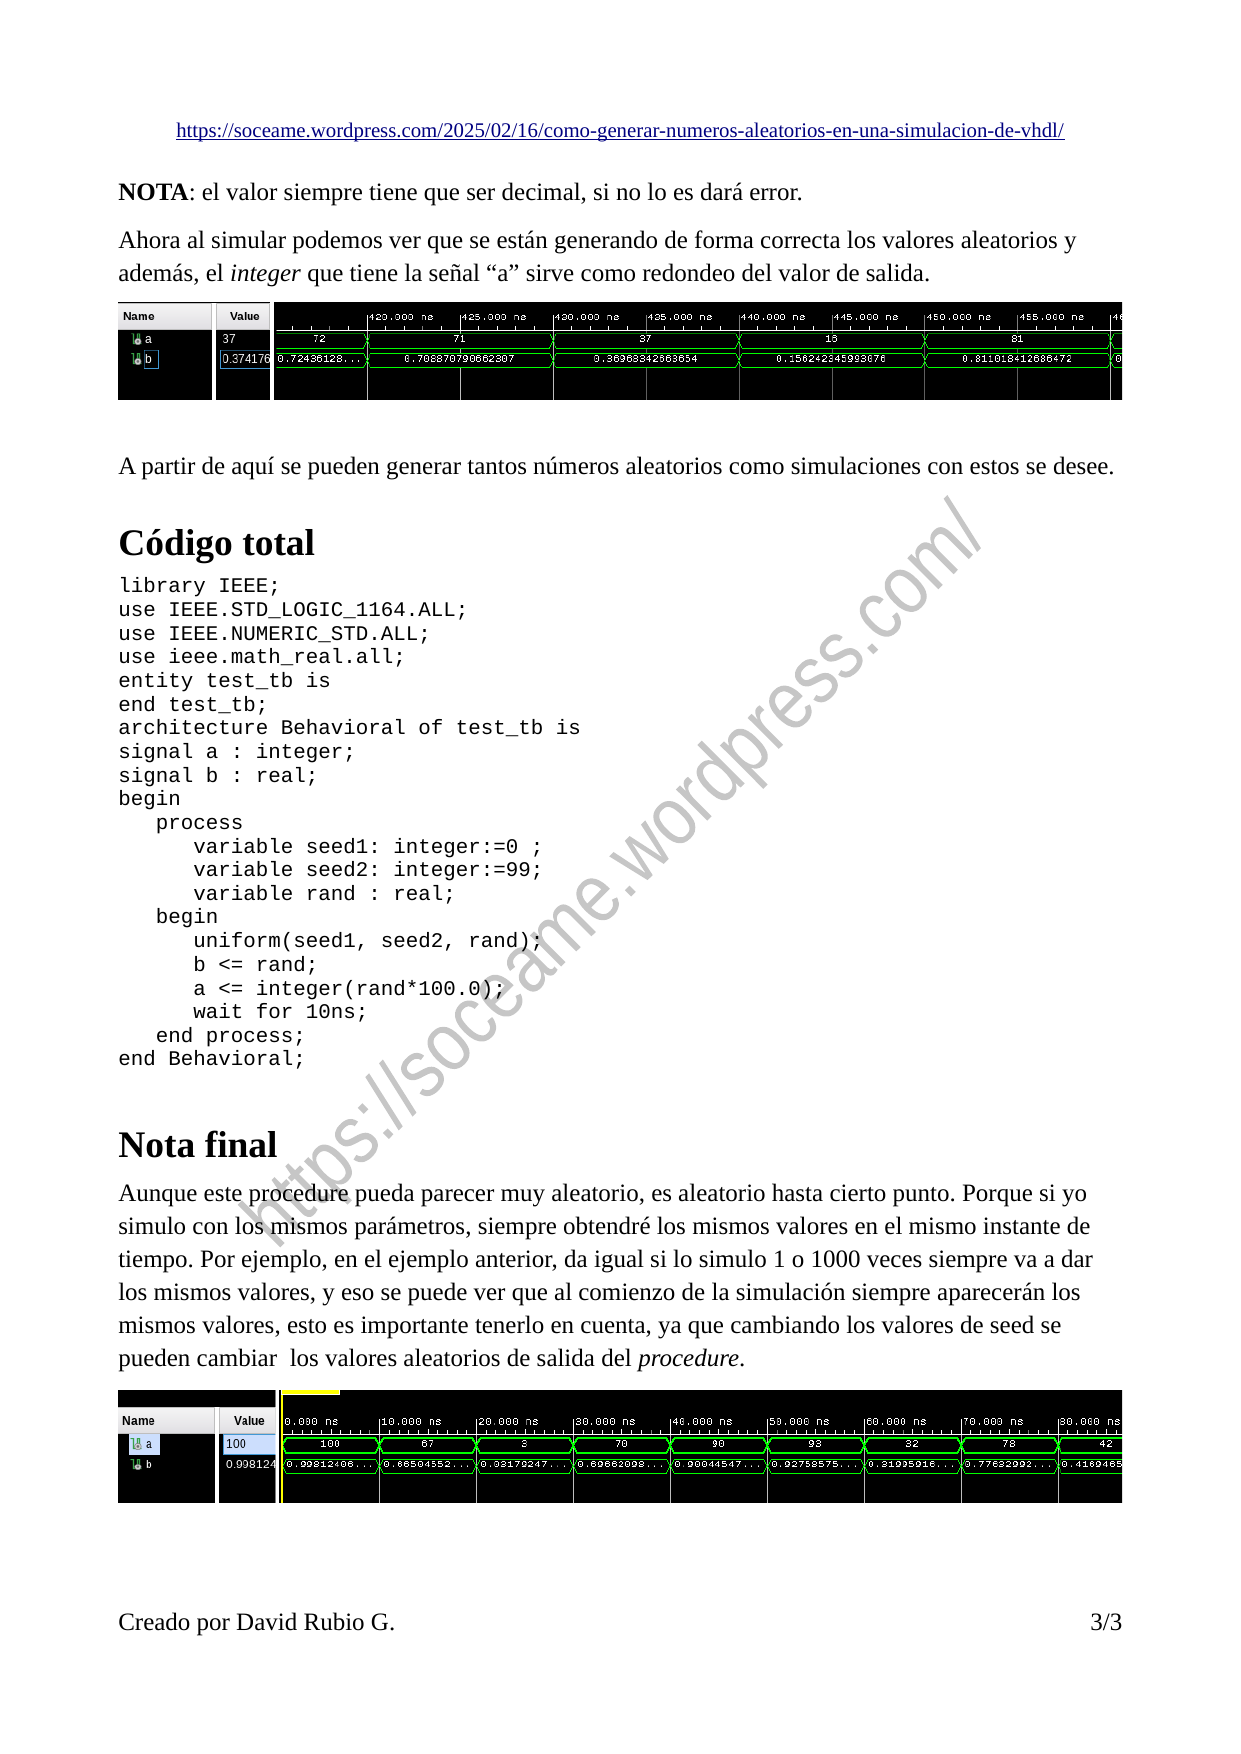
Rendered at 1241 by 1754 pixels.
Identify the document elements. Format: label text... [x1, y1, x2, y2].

subtitle Código total [118, 520, 1122, 563]
text [656, 836, 1122, 859]
text [660, 812, 689, 836]
text [761, 717, 1122, 741]
text [593, 883, 1122, 907]
text [915, 576, 1122, 599]
text library IEEE; [118, 576, 889, 599]
text [461, 1001, 1122, 1025]
text entity test_tb is [118, 670, 831, 694]
subtitle Nota final [118, 1122, 1122, 1166]
text [776, 694, 793, 709]
text A partir de aquí se pueden generar tantos números aleatorios como simulaciones con estos se desee. [118, 451, 1122, 480]
text [826, 646, 1122, 670]
text Aunque este procedure pueda parecer muy aleatorio, es aleatorio hasta cierto punto. Porque si yo simulo con los mismos parámetros, siempre obtendré los mismos valores en el mismo instante de tiempo. Por ejemplo, en el ejemplo anterior, da igual si lo simulo 1 o 1000 veces siempre va a dar los mismos valores, y eso se puede ver que al comienzo de la simulación siempre aparecerán los mismos valores, esto es importante tenerlo en cuenta, ya que cambiando los valores de seed se pueden cambiar los valores aleatorios de salida del procedure. [118, 1178, 1122, 1372]
text use IEEE.NUMERIC_STD.ALL; [118, 623, 1122, 646]
text [542, 930, 1122, 954]
text [733, 741, 761, 764]
text uniform(seed1, seed2, rand); [118, 930, 547, 954]
text NOTA: el valor siempre tiene que ser decimal, si no lo es dará error. [118, 177, 1122, 206]
text [866, 599, 1122, 623]
text process [118, 812, 663, 836]
text [754, 765, 1122, 788]
text [536, 954, 1122, 977]
text [891, 576, 920, 599]
text [572, 907, 1122, 930]
text [557, 912, 584, 930]
text signal a : integer; [118, 741, 711, 765]
text architecture Behavioral of test_tb is [118, 717, 769, 741]
text end Behavioral; [118, 1048, 1122, 1072]
text [689, 788, 1122, 812]
text variable seed2: integer:=99; [118, 859, 1122, 883]
text a <= integer(rand*100.0); [118, 977, 486, 1001]
text [785, 694, 1122, 717]
text end process; [118, 1025, 1122, 1048]
picture [118, 302, 1123, 400]
text [704, 765, 732, 788]
text [689, 812, 1122, 836]
picture [118, 1390, 1123, 1503]
text b <= rand; [118, 954, 529, 977]
text [704, 741, 738, 765]
text variable rand : real; [118, 883, 581, 907]
text use IEEE.STD_LOGIC_1164.ALL; [118, 599, 864, 623]
text [761, 741, 1122, 765]
text begin [118, 907, 556, 930]
text use ieee.math_real.all; [118, 646, 856, 670]
text variable seed1: integer:=0 ; [118, 836, 635, 859]
text [801, 670, 1122, 694]
text Ahora al simular podemos ver que se están generando de forma correcta los valores aleatorios y además, el integer que tiene la señal “a” sirve como redondeo del valor de salida. [118, 225, 1122, 286]
text signal b : real; [118, 765, 704, 788]
text end test_tb; [118, 694, 776, 717]
text wait for 10ns; [118, 1001, 463, 1025]
text begin [118, 788, 697, 812]
text [728, 765, 761, 788]
text a <= integer(rand*100.0); [499, 977, 1122, 1001]
